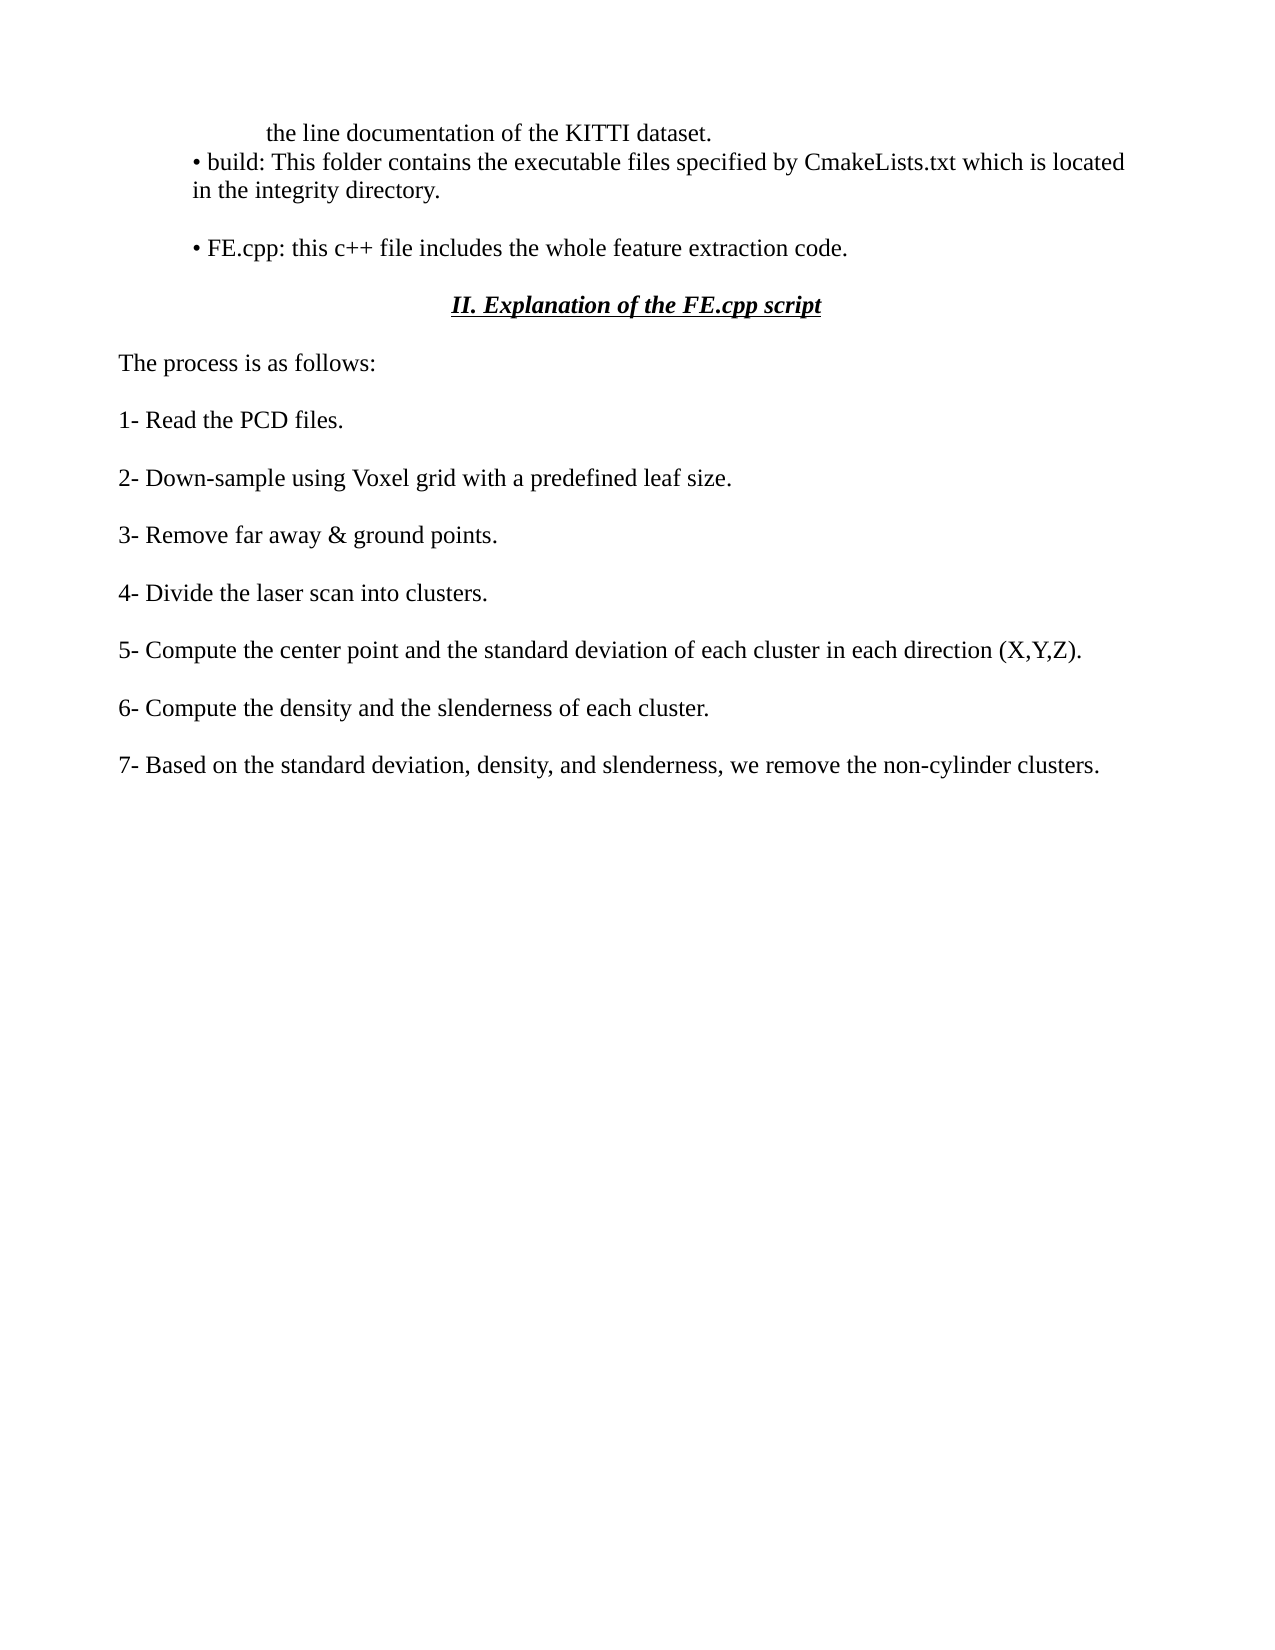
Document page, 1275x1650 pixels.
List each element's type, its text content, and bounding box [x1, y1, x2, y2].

text 3- Remove far away & ground points. [118, 521, 1157, 549]
text II. Explanation of the FE.cpp script [118, 291, 1157, 319]
text • build: This folder contains the executable files specified by CmakeLists.txt which is located [118, 147, 1157, 176]
text • FE.cpp: this c++ file includes the whole feature extraction code. [118, 233, 1157, 262]
text 1- Read the PCD files. [118, 406, 1157, 434]
text 5- Compute the center point and the standard deviation of each cluster in each direction (X,Y,Z). [118, 636, 1157, 664]
text 2- Down-sample using Voxel grid with a predefined leaf size. [118, 463, 1157, 492]
text 6- Compute the density and the slenderness of each cluster. [118, 693, 1157, 722]
text in the integrity directory. [118, 176, 1157, 204]
text The process is as follows: [118, 348, 1157, 377]
text 7- Based on the standard deviation, density, and slenderness, we remove the non-cylinder clusters. [118, 751, 1157, 779]
text 4- Divide the laser scan into clusters. [118, 578, 1157, 607]
text the line documentation of the KITTI dataset. [118, 118, 1157, 147]
